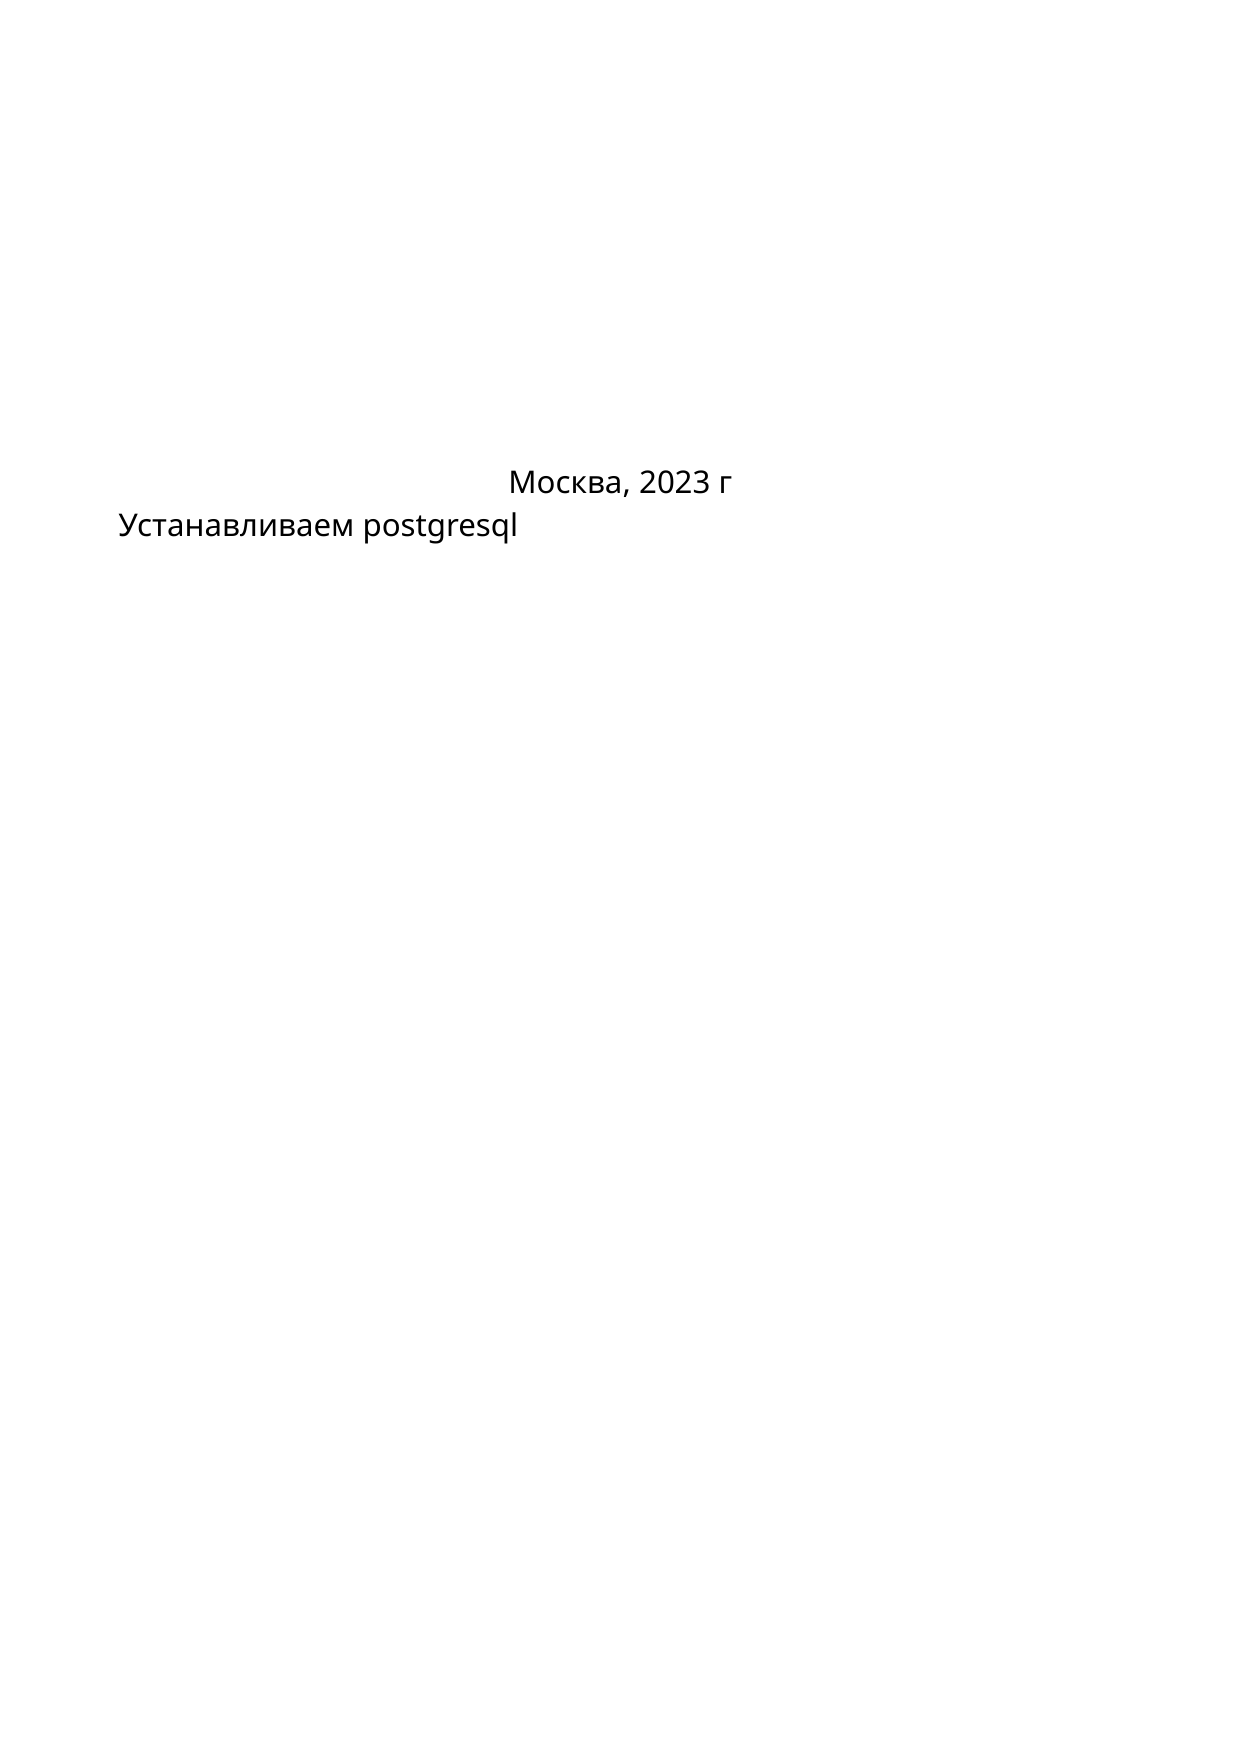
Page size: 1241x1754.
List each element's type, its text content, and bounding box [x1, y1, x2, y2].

text Устанавливаем postgresql [118, 503, 1122, 545]
text Москва, 2023 г [118, 460, 1122, 503]
